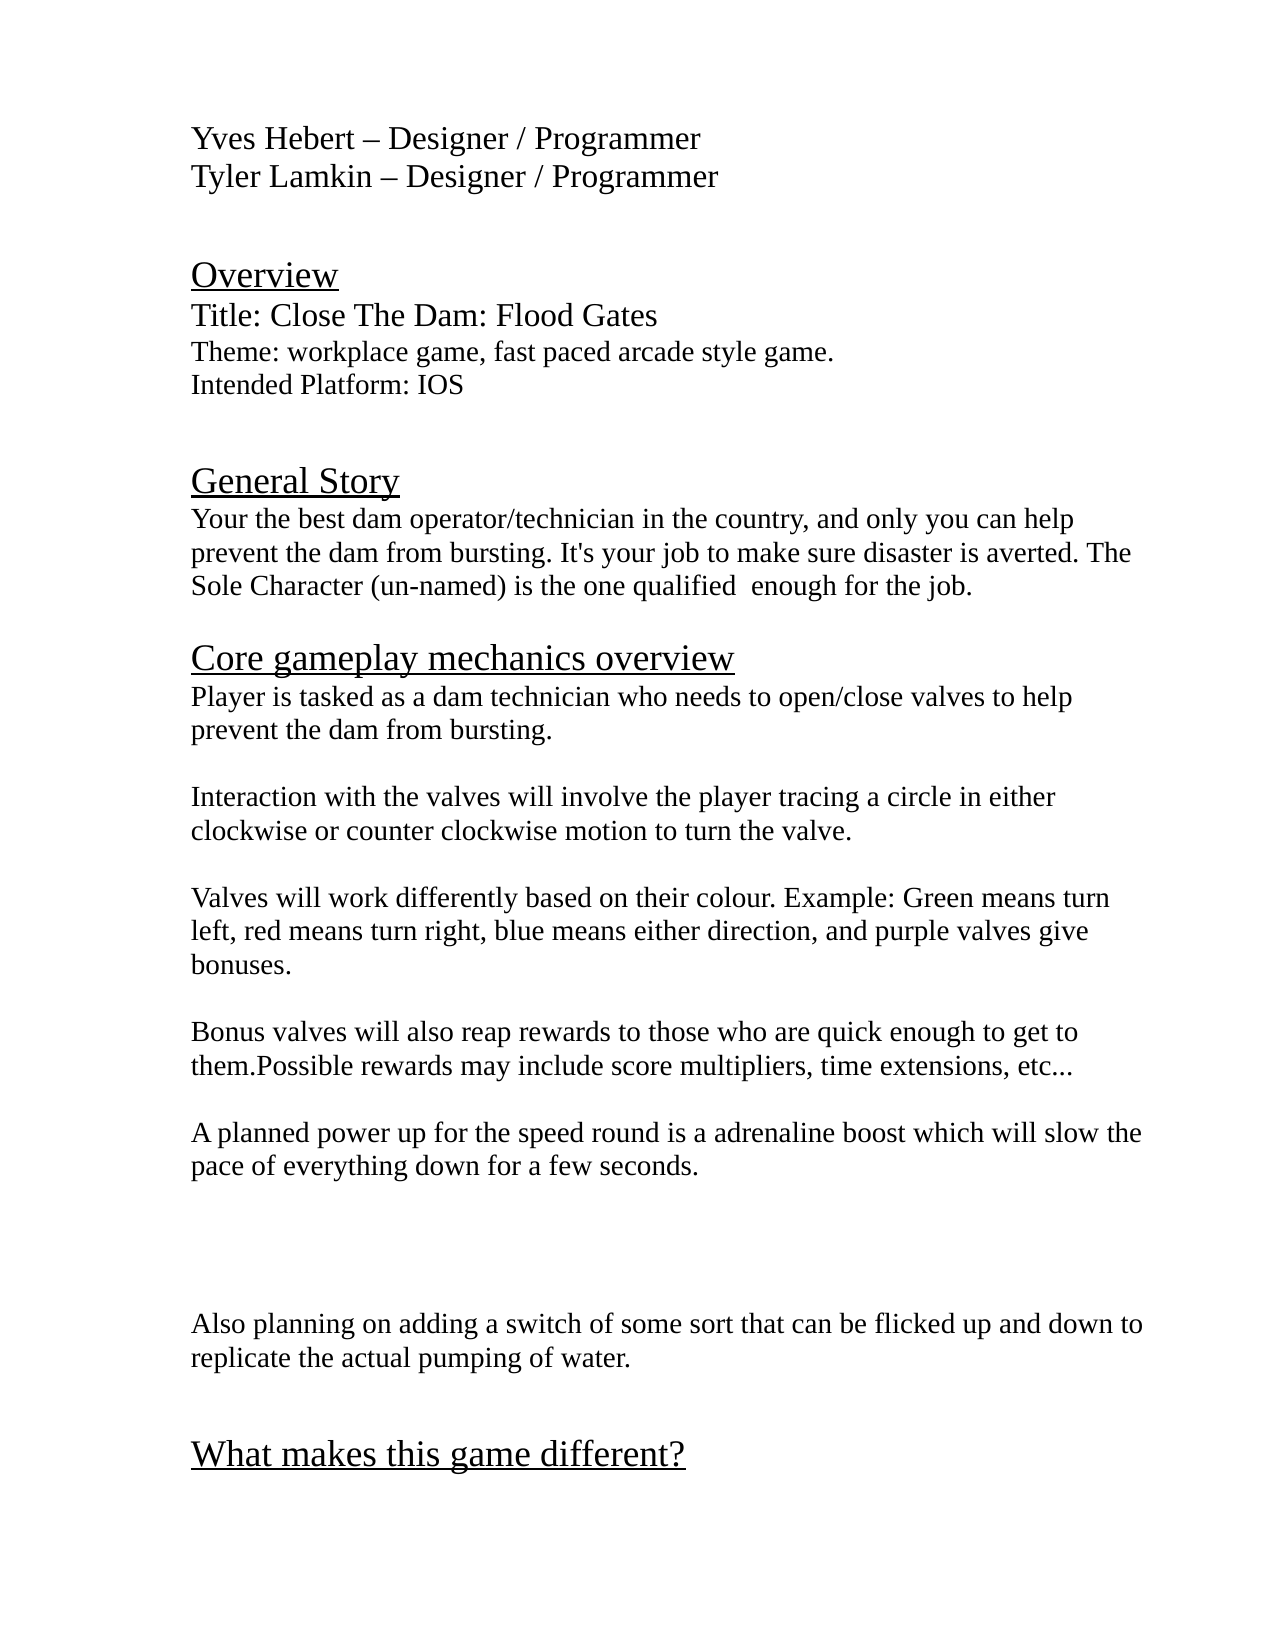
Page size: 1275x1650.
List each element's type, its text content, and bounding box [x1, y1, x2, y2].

text What makes this game different? [191, 1431, 1157, 1474]
text Player is tasked as a dam technician who needs to open/close valves to help prevent the dam from bursting. Interaction with the valves will involve the player tracing a circle in either clockwise or counter clockwise motion to turn the valve. Valves will work differently based on their colour. Example: Green means turn left, red means turn right, blue means either direction, and purple valves give bonuses. Bonus valves will also reap rewards to those who are quick enough to get to them.Possible rewards may include score multipliers, time extensions, etc... A planned power up for the speed round is a adrenaline boost which will slow the pace of everything down for a few seconds. [191, 679, 1157, 1249]
text Yves Hebert – Designer / Programmer Tyler Lamkin – Designer / Programmer [191, 118, 1157, 195]
text Title: Close The Dam: Flood Gates [191, 295, 1157, 334]
text Overview [191, 252, 1157, 295]
text Intended Platform: IOS [191, 367, 1157, 401]
text General Story [191, 458, 1157, 501]
text Theme: workplace game, fast paced arcade style game. [191, 334, 1157, 367]
text Core gameplay mechanics overview [191, 602, 1157, 679]
text Your the best dam operator/technician in the country, and only you can help prevent the dam from bursting. It's your job to make sure disaster is averted. The Sole Character (un-named) is the one qualified enough for the job. [191, 501, 1157, 602]
text Also planning on adding a switch of some sort that can be flicked up and down to replicate the actual pumping of water. [191, 1306, 1157, 1373]
